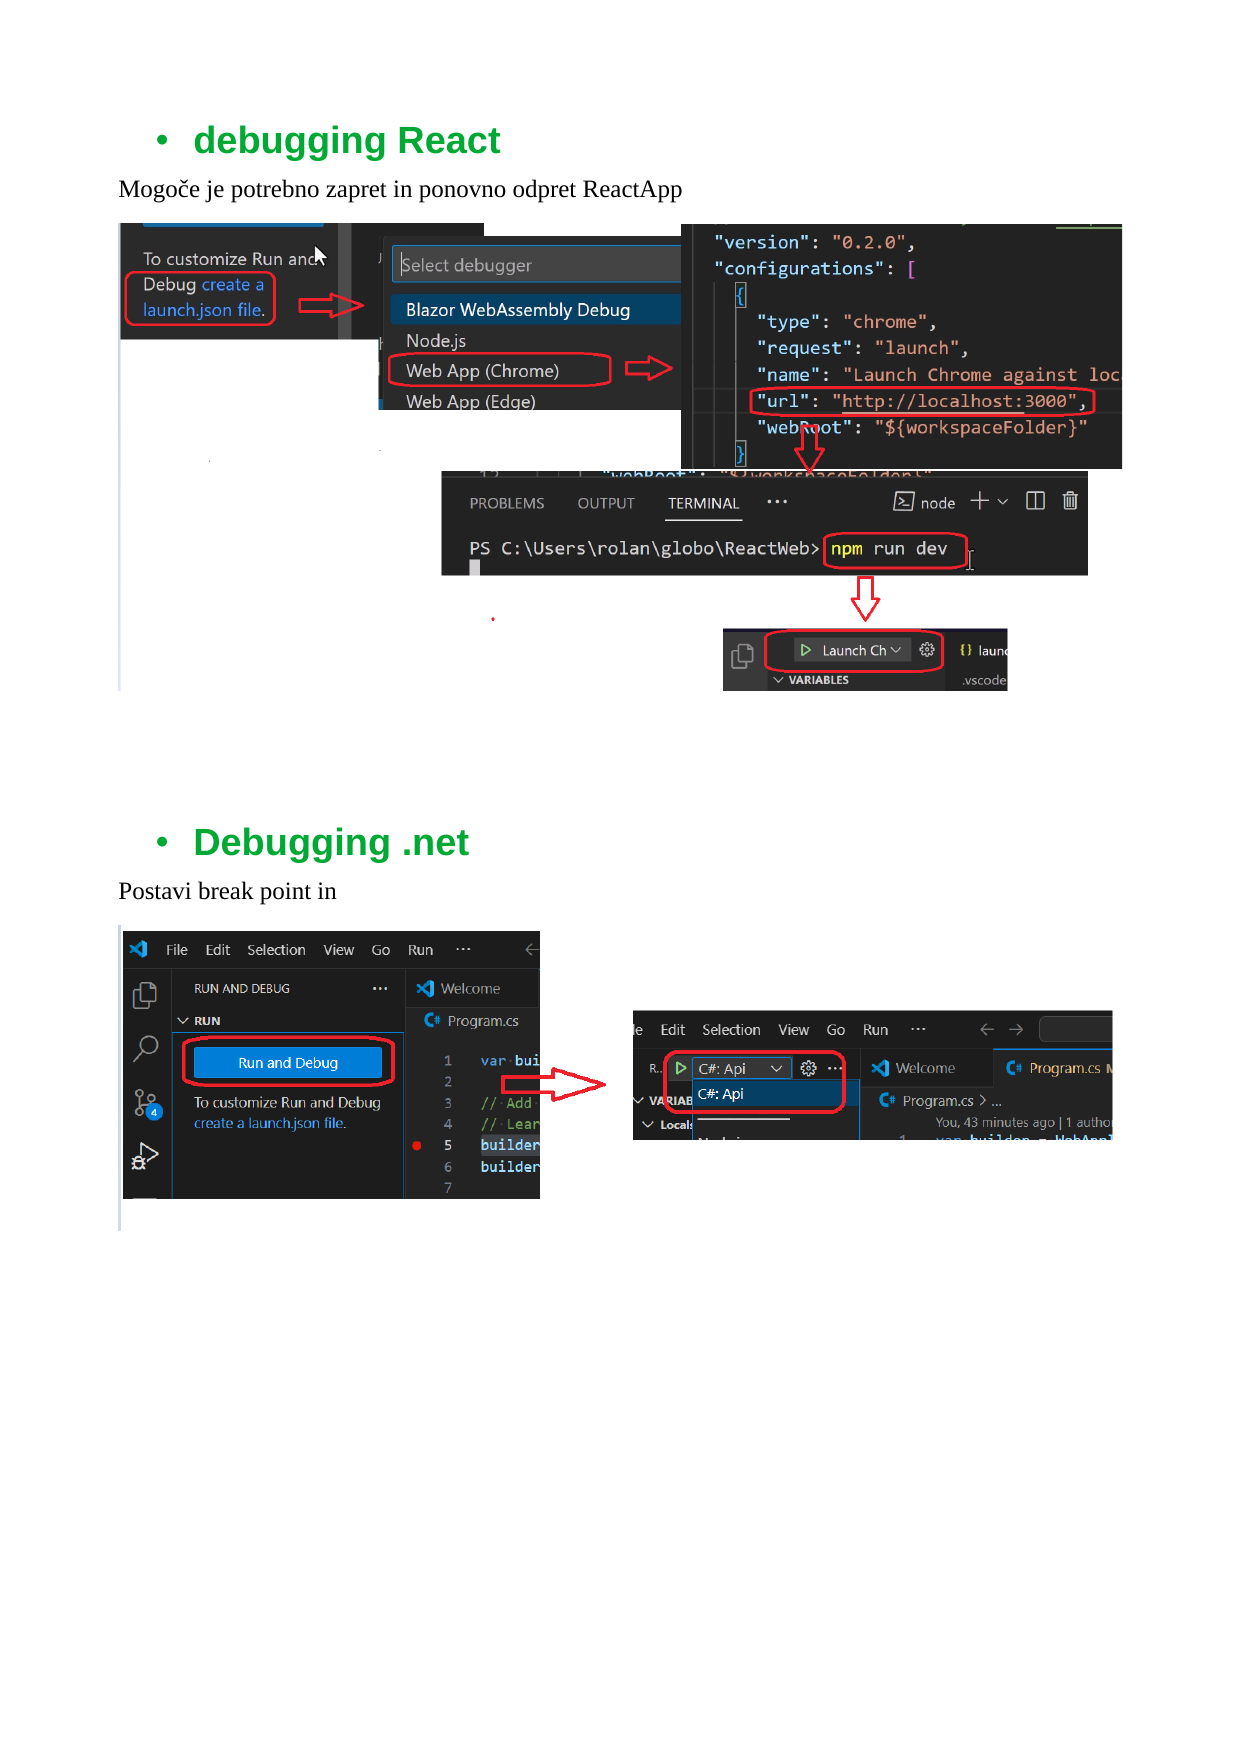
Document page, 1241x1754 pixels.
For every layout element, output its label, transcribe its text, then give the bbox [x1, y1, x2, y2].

subtitle Debugging .net [156, 820, 1122, 864]
subtitle debugging React [156, 118, 1122, 162]
text Postavi break point in [118, 876, 1122, 905]
text Mogoče je potrebno zapret in ponovno odpret ReactApp [118, 174, 1122, 203]
picture [118, 223, 1123, 691]
picture [118, 925, 1123, 1231]
